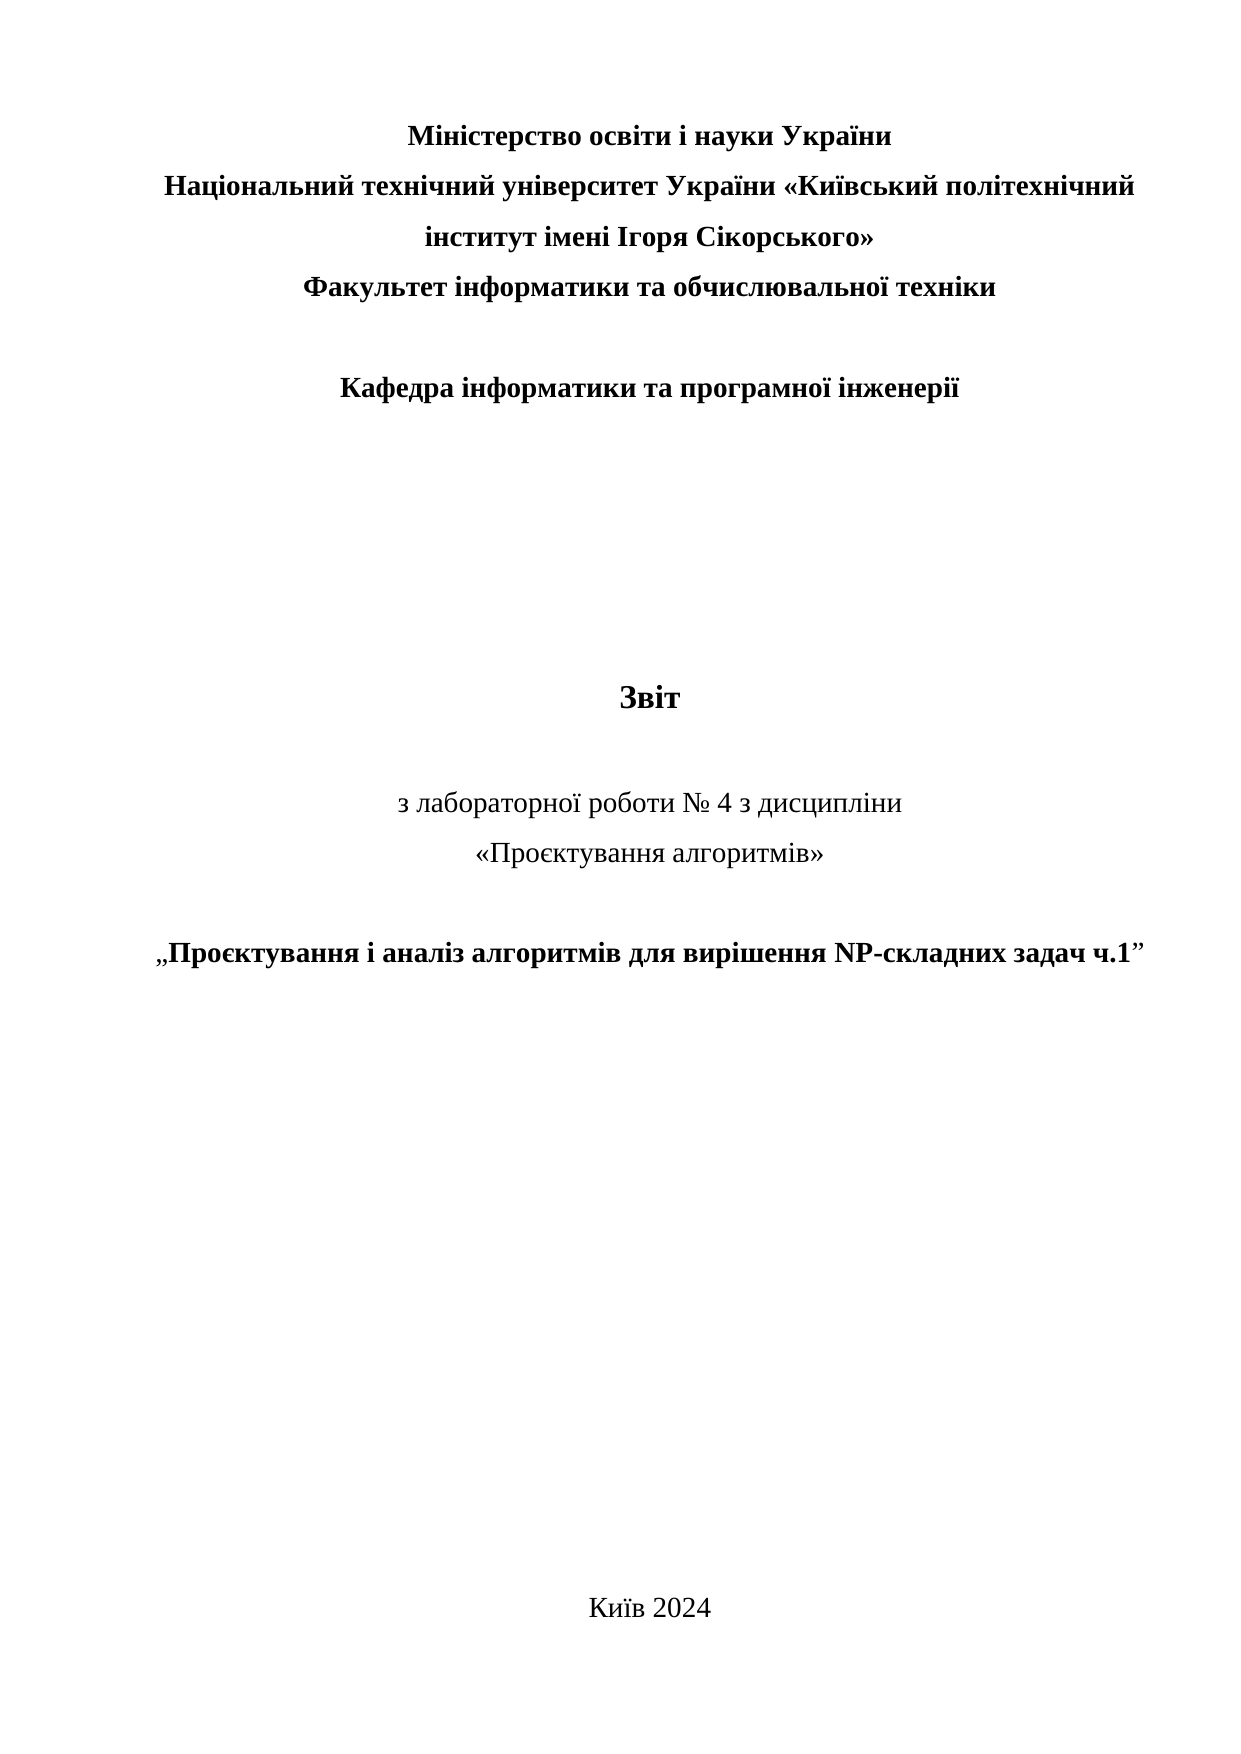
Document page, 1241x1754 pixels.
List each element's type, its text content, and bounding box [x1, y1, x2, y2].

text Звіт [148, 677, 1152, 715]
text Національний технічний університет України «Київський політехнічний інститут імені Ігоря Сікорського» [148, 168, 1152, 252]
text „Проєктування і аналіз алгоритмів для вирішення NP-складних задач ч.1” [148, 936, 1152, 969]
text Кафедра інформатики та програмної інженерії [148, 370, 1152, 403]
text «Проєктування алгоритмів» [148, 835, 1152, 868]
text Факультет інформатики та обчислювальної техніки [148, 269, 1152, 303]
text Міністерство освіти і науки України [148, 118, 1152, 152]
text з лабораторної роботи № 4 з дисципліни [148, 785, 1152, 818]
text Київ 2024 [148, 1590, 1152, 1623]
